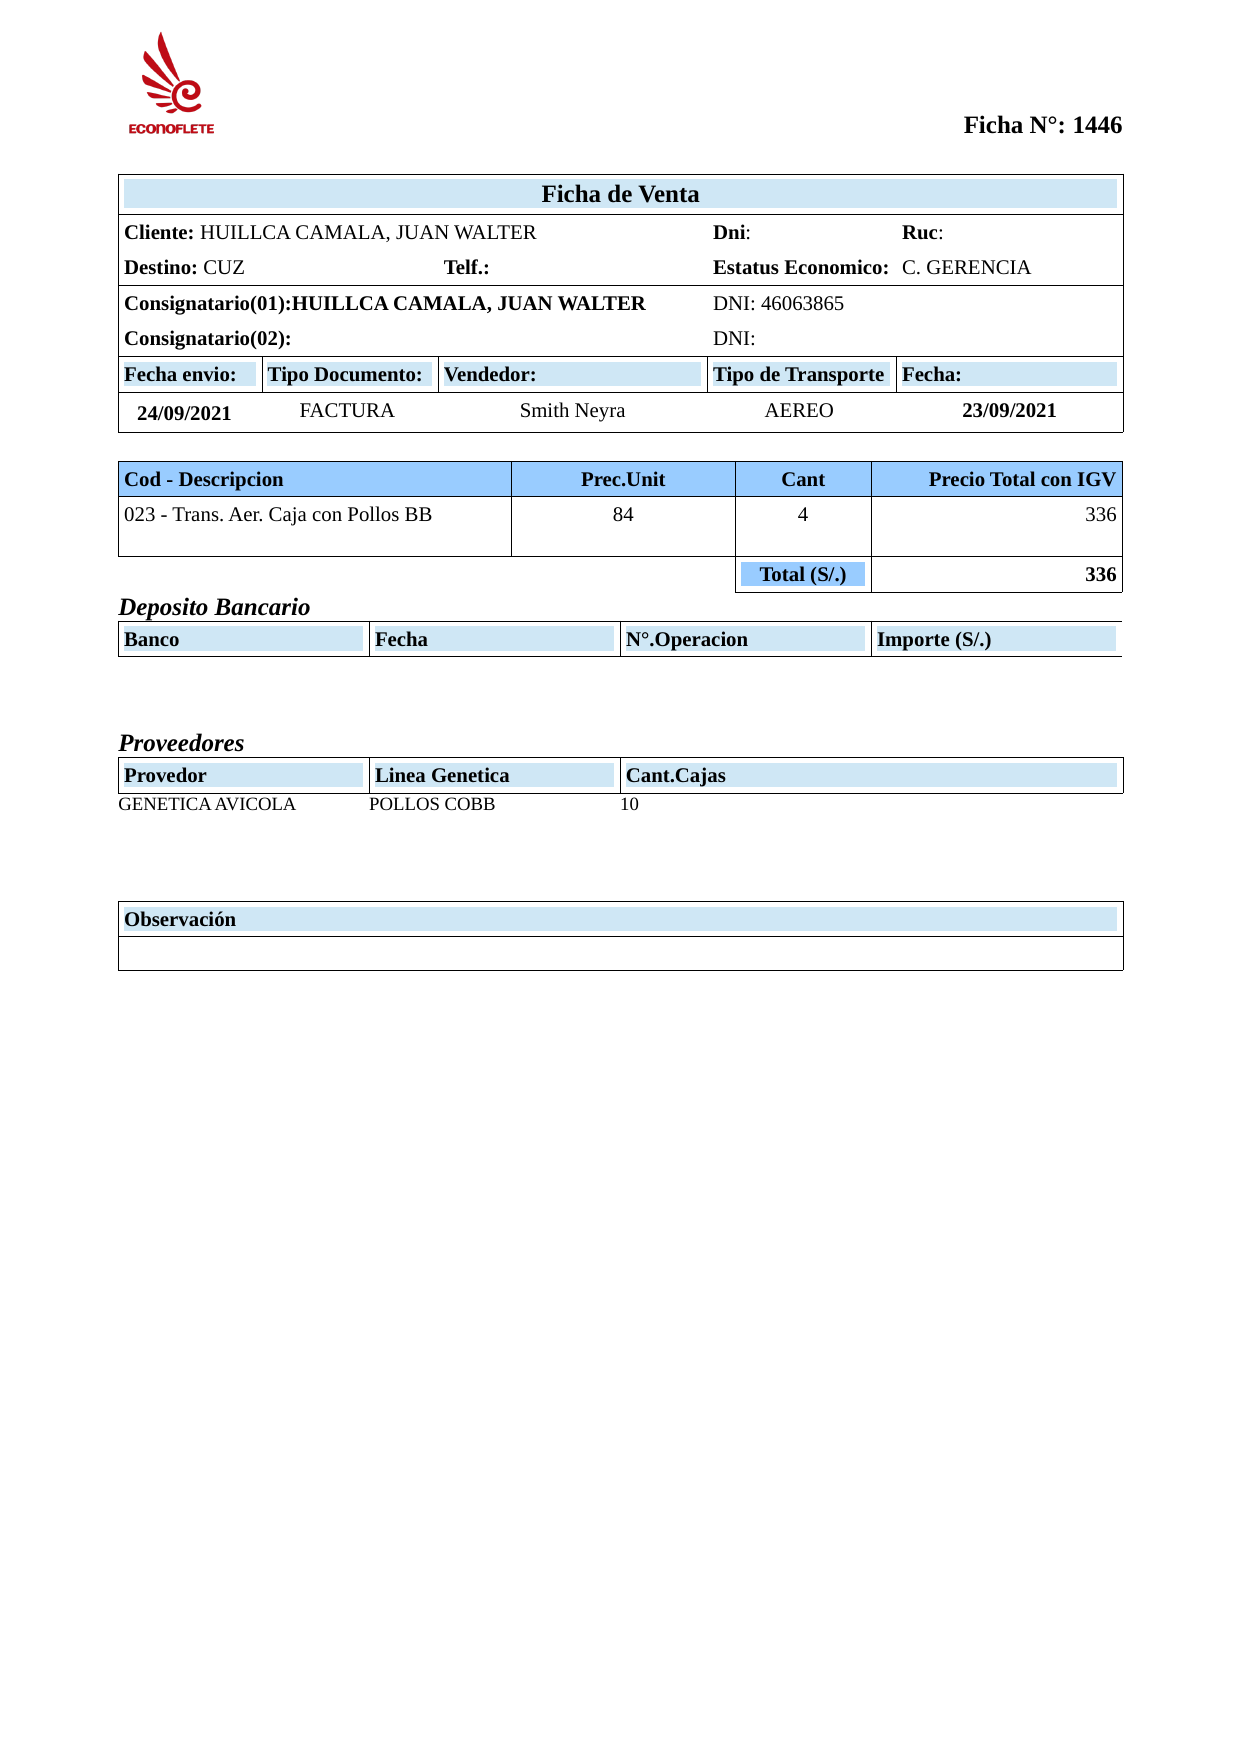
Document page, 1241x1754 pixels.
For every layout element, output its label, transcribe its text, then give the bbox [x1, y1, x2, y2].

table_cell [369, 657, 620, 680]
table_header Observación [119, 902, 1123, 936]
table_cell 84 [512, 497, 735, 556]
table_cell [620, 879, 1123, 901]
table_cell [118, 680, 369, 704]
table_cell [620, 858, 1123, 879]
table_cell Fecha envio: [119, 357, 262, 392]
table_cell [369, 680, 620, 704]
table_cell [118, 705, 369, 728]
table_cell [620, 680, 871, 704]
table_cell [118, 557, 511, 592]
table_cell [871, 680, 1122, 704]
table_cell C. GERENCIA [896, 249, 1123, 285]
table_header Cant [736, 462, 871, 496]
table_cell Consignatario(01):HUILLCA CAMALA, JUAN WALTER [119, 286, 707, 321]
table_cell Total (S/.) [736, 557, 871, 592]
table_cell Estatus Economico: [707, 249, 896, 285]
table_cell Ruc: [896, 215, 1123, 249]
table_cell [118, 815, 369, 836]
table_header Importe (S/.) [872, 622, 1122, 656]
table_cell 336 [872, 557, 1122, 592]
table_cell Dni: [707, 215, 896, 249]
table_cell 4 [736, 497, 871, 556]
table_header Ficha de Venta [119, 175, 1123, 214]
table_cell [369, 815, 620, 836]
table_cell Tipo de Transporte [708, 357, 896, 392]
table_cell Smith Neyra [438, 393, 707, 432]
table_cell [620, 657, 871, 680]
table_cell Tipo Documento: [263, 357, 438, 392]
table_cell [118, 879, 369, 901]
table_cell [118, 657, 369, 680]
table_cell Telf.: [438, 249, 707, 285]
table_cell [511, 557, 735, 592]
table_cell [620, 705, 871, 728]
table_cell [369, 836, 620, 858]
table_cell [620, 815, 1123, 836]
table_header Provedor [119, 758, 369, 793]
table_cell [118, 858, 369, 879]
table_cell GENETICA AVICOLA [118, 794, 369, 814]
table_cell [871, 657, 1122, 680]
table_cell [369, 705, 620, 728]
table_cell [871, 705, 1122, 728]
table_cell 336 [872, 497, 1122, 556]
table_cell [369, 879, 620, 901]
table_header Prec.Unit [512, 462, 735, 496]
table_header Cant.Cajas [621, 758, 1123, 793]
table_header N°.Operacion [621, 622, 871, 656]
table_cell Consignatario(02): [119, 321, 707, 356]
table_header Fecha [370, 622, 620, 656]
table_header Precio Total con IGV [872, 462, 1122, 496]
table_cell 10 [620, 794, 1123, 814]
table_cell Cliente: HUILLCA CAMALA, JUAN WALTER [119, 215, 707, 249]
table_cell 23/09/2021 [896, 393, 1123, 432]
table_header Linea Genetica [370, 758, 620, 793]
table_cell [118, 836, 369, 858]
table_cell Vendedor: [439, 357, 707, 392]
table_cell 24/09/2021 [119, 393, 262, 432]
table_cell 023 - Trans. Aer. Caja con Pollos BB [119, 497, 511, 556]
table_header Cod - Descripcion [119, 462, 511, 496]
table_cell AEREO [707, 393, 896, 432]
picture [118, 31, 225, 134]
text Deposito Bancario [118, 592, 1122, 621]
table_header Banco [119, 622, 369, 656]
table_cell DNI: [707, 321, 1123, 356]
table_cell FACTURA [262, 393, 438, 432]
table_cell [369, 858, 620, 879]
text Proveedores [118, 728, 1122, 757]
table_cell [119, 937, 1123, 969]
table_cell POLLOS COBB [369, 794, 620, 814]
table_cell Destino: CUZ [119, 249, 438, 285]
table_cell Fecha: [897, 357, 1123, 392]
table_cell DNI: 46063865 [707, 286, 1123, 321]
table_cell [620, 836, 1123, 858]
